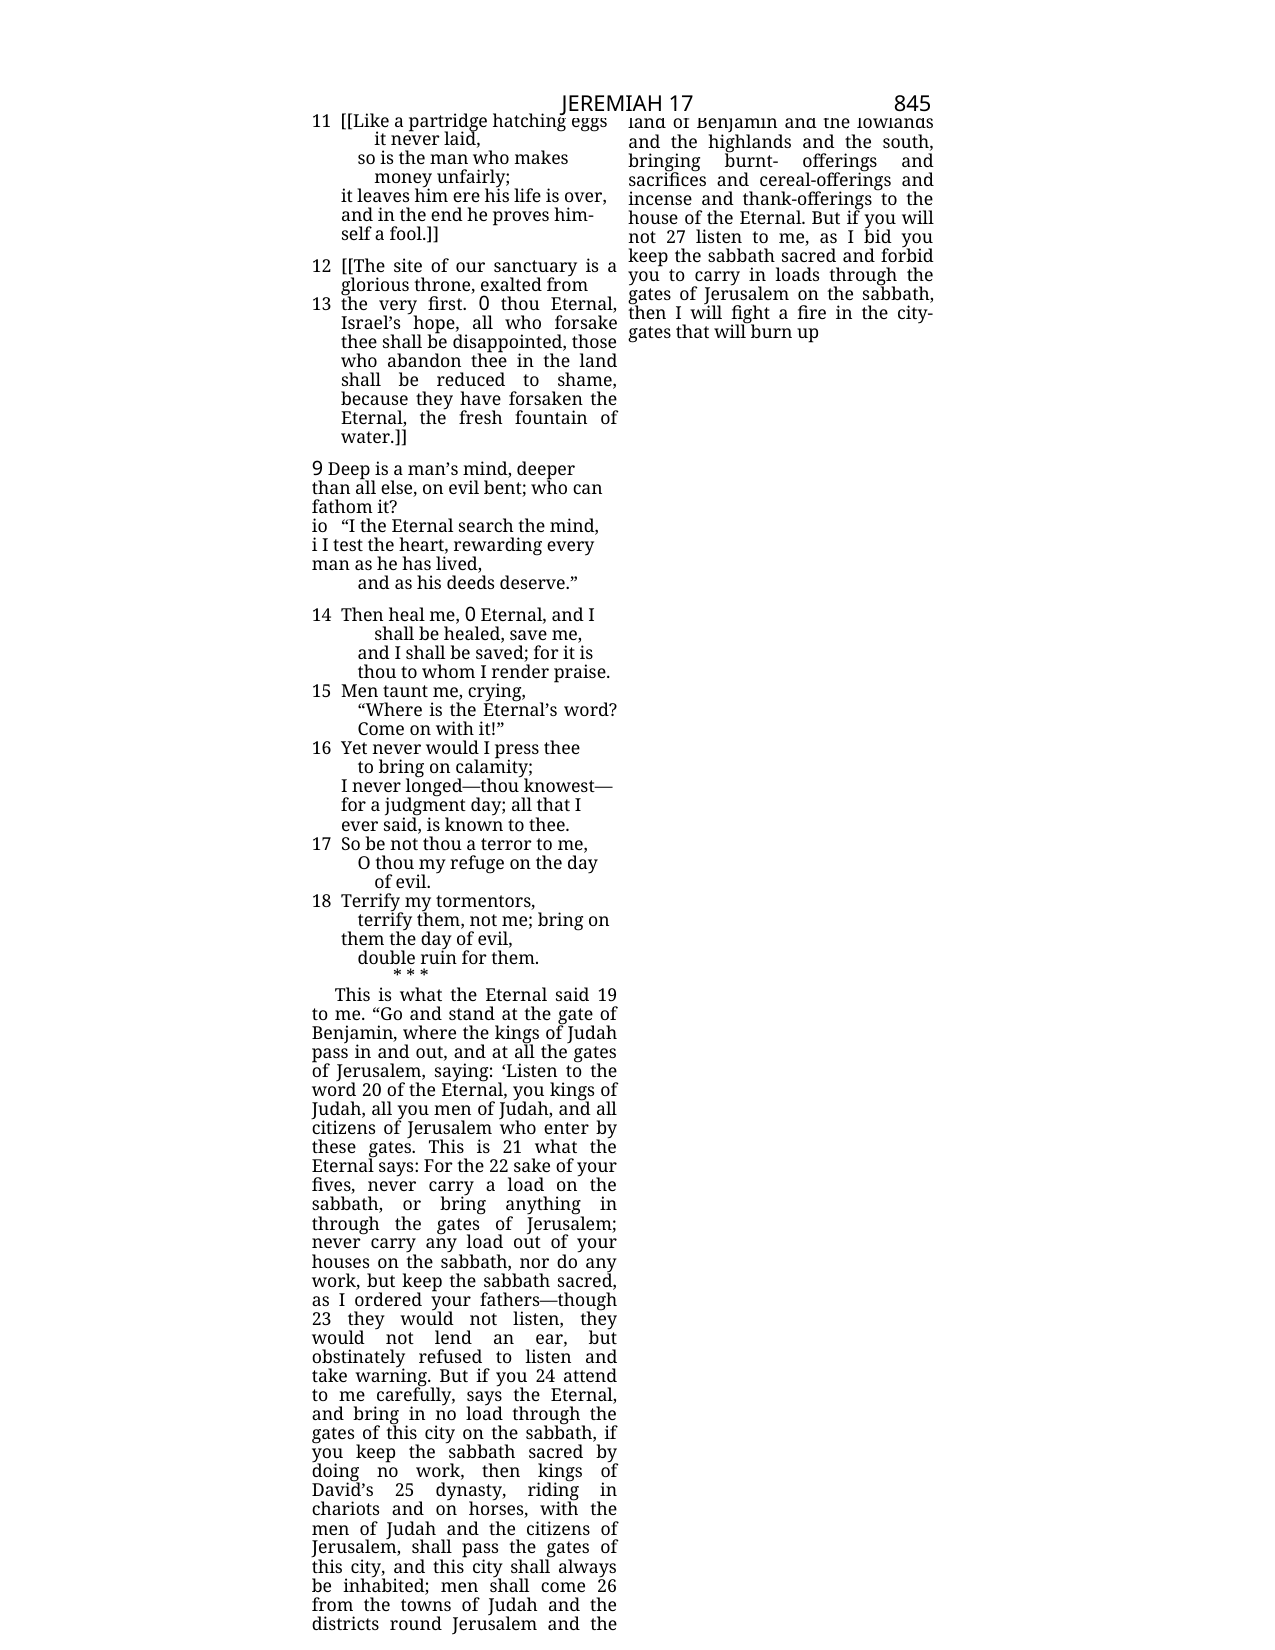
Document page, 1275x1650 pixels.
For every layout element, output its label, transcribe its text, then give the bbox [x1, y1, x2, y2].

text it never laid, [357, 131, 617, 149]
text I never longed—thou knowest— for a judgment day; all that I ever said, is known to thee. [341, 778, 617, 835]
text This is what the Eternal said 19 to me. “Go and stand at the gate of Benjamin, where the kings of Judah pass in and out, and at all the gates of Jerusa­lem, saying: ‘Listen to the word 20 of the Eternal, you kings of Ju­dah, all you men of Judah, and all citizens of Jerusalem who enter by these gates. This is 21 what the Eternal says: For the 22 sake of your fives, never carry a load on the sabbath, or bring anything in through the gates of Jerusalem; never carry any load out of your houses on the sabbath, nor do any work, but keep the sabbath sacred, as I ordered your fathers—though 23 they would not listen, they would not lend an ear, but obstinately refused to listen and take warning. But if you 24 attend to me carefully, says the Eternal, and bring in no load through the gates of this city on the sabbath, if you keep the sabbath sacred by doing no work, then kings of David’s 25 dynasty, riding in chariots and on horses, with the men of Ju­dah and the citizens of Jerusa­lem, shall pass the gates of this city, and this city shall always be inhabited; men shall come 26 from the towns of Judah and the districts round Jerusalem and the [312, 986, 617, 1634]
text i I test the heart, rewarding every man as he has lived, [312, 536, 617, 574]
text land of Benjamin and the lowlands and the highlands and the south, bringing burnt- offerings and sacrifices and cereal-offerings and incense and thank-offerings to the house of the Eternal. But if you will not 27 listen to me, as I bid you keep the sabbath sacred and forbid you to carry in loads through the gates of Jerusalem on the sab­bath, then I will fight a fire in the city-gates that will burn up [628, 114, 934, 342]
list Yet never would I press thee [312, 739, 617, 758]
text it leaves him ere his life is over, and in the end he proves him­self a fool.]] [341, 187, 617, 244]
text io “I the Eternal search the mind, [312, 517, 617, 536]
text “Where is the Eternal’s word? Come on with it!” [357, 701, 617, 739]
text terrify them, not me; bring on them the day of evil, [341, 911, 617, 949]
text shall be healed, save me, and I shall be saved; for it is thou to whom I render praise. [357, 625, 617, 682]
text so is the man who makes money unfairly; [357, 149, 617, 187]
list [[The site of our sanctuary is a glorious throne, exalted from [312, 257, 617, 295]
text double ruin for them. [341, 949, 617, 968]
list Terrify my tormentors, [312, 892, 617, 911]
text 9 Deep is a man’s mind, deeper than all else, on evil bent; who can fathom it? [312, 460, 617, 517]
text * * * [393, 968, 617, 986]
list Men taunt me, crying, [312, 682, 617, 701]
list Then heal me, 0 Eternal, and I [312, 606, 617, 625]
list the very first. 0 thou Eternal, Israel’s hope, all who for­sake thee shall be disappointed, those who abandon thee in the land shall be reduced to shame, because they have forsaken the Eternal, the fresh fountain of water.]] [312, 295, 617, 448]
text and as his deeds deserve.” [341, 574, 617, 593]
list So be not thou a terror to me, [312, 835, 617, 854]
text O thou my refuge on the day of evil. [357, 854, 617, 892]
text to bring on calamity; [341, 758, 617, 778]
list [[Like a partridge hatching eggs [312, 114, 617, 131]
